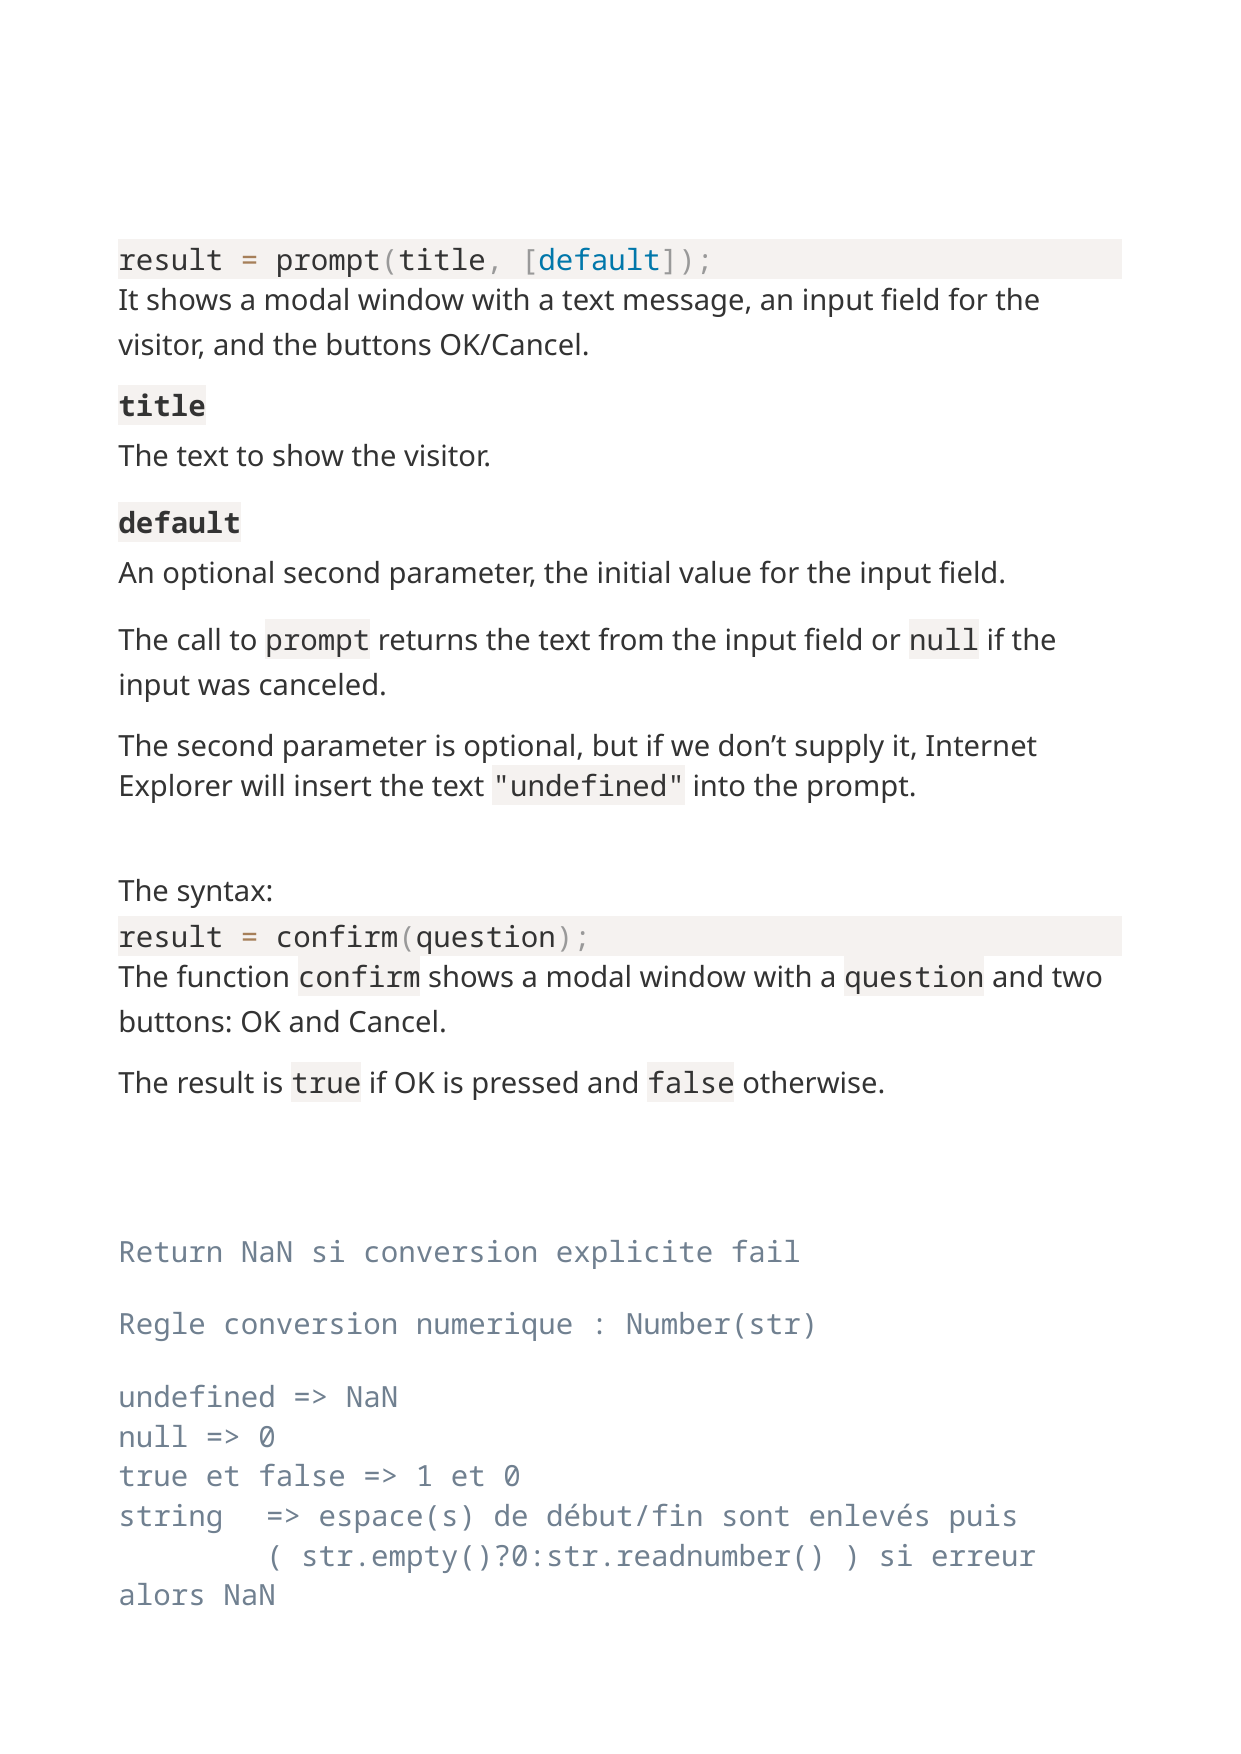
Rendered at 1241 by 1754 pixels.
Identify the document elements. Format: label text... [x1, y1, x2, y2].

text result = confirm(question); [118, 916, 1122, 956]
text The syntax: [118, 871, 1122, 910]
text The function confirm shows a modal window with a question and two buttons: OK and Cancel. [118, 956, 1122, 1041]
subtitle default [118, 502, 1122, 542]
list An optional second parameter, the initial value for the input field. [118, 552, 1122, 592]
text It shows a modal window with a text message, an input field for the visitor, and the buttons OK/Cancel. [118, 279, 1122, 364]
text result = prompt(title, [default]); [118, 239, 1122, 279]
subtitle title [118, 385, 1122, 425]
text The call to prompt returns the text from the input field or null if the input was canceled. [118, 619, 1122, 704]
text Return NaN si conversion explicite fail [118, 1231, 1122, 1271]
text null => 0 [118, 1416, 1122, 1456]
text true et false => 1 et 0 [118, 1456, 1122, 1495]
text The result is true if OK is pressed and false otherwise. [118, 1062, 1122, 1102]
list The text to show the visitor. [118, 435, 1122, 475]
text undefined => NaN [118, 1376, 1122, 1416]
text string => espace(s) de début/fin sont enlevés puis ( str.empty()?0:str.readnumber() ) si erreur alors NaN [118, 1495, 1122, 1614]
text The second parameter is optional, but if we don’t supply it, Internet Explorer will insert the text "undefined" into the prompt. [118, 725, 1122, 805]
text Regle conversion numerique : Number(str) [118, 1303, 1122, 1343]
